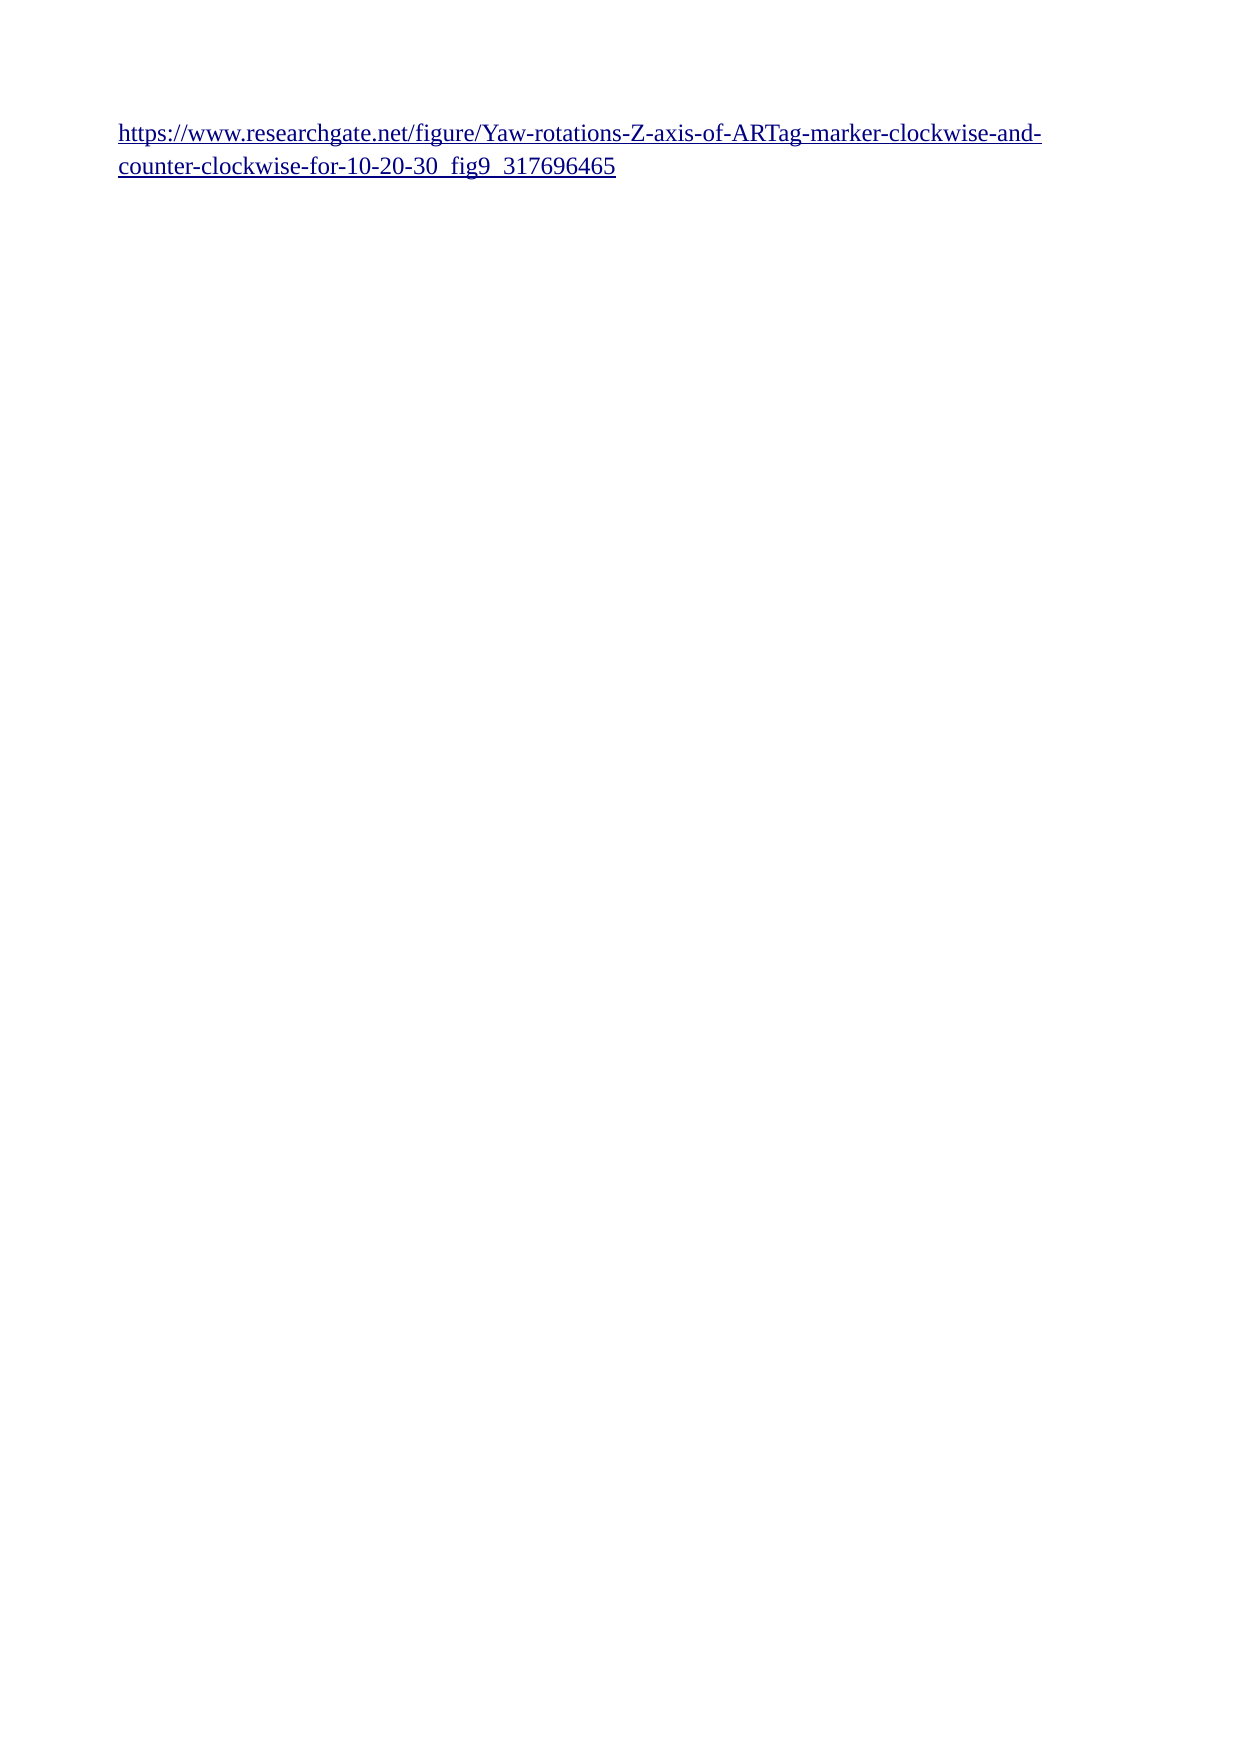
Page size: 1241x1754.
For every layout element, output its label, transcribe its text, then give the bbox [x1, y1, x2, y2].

text https://www.researchgate.net/figure/Yaw-rotations-Z-axis-of-ARTag-marker-clockwise-and-counter-clockwise-for-10-20-30_fig9_317696465 [118, 118, 1122, 180]
